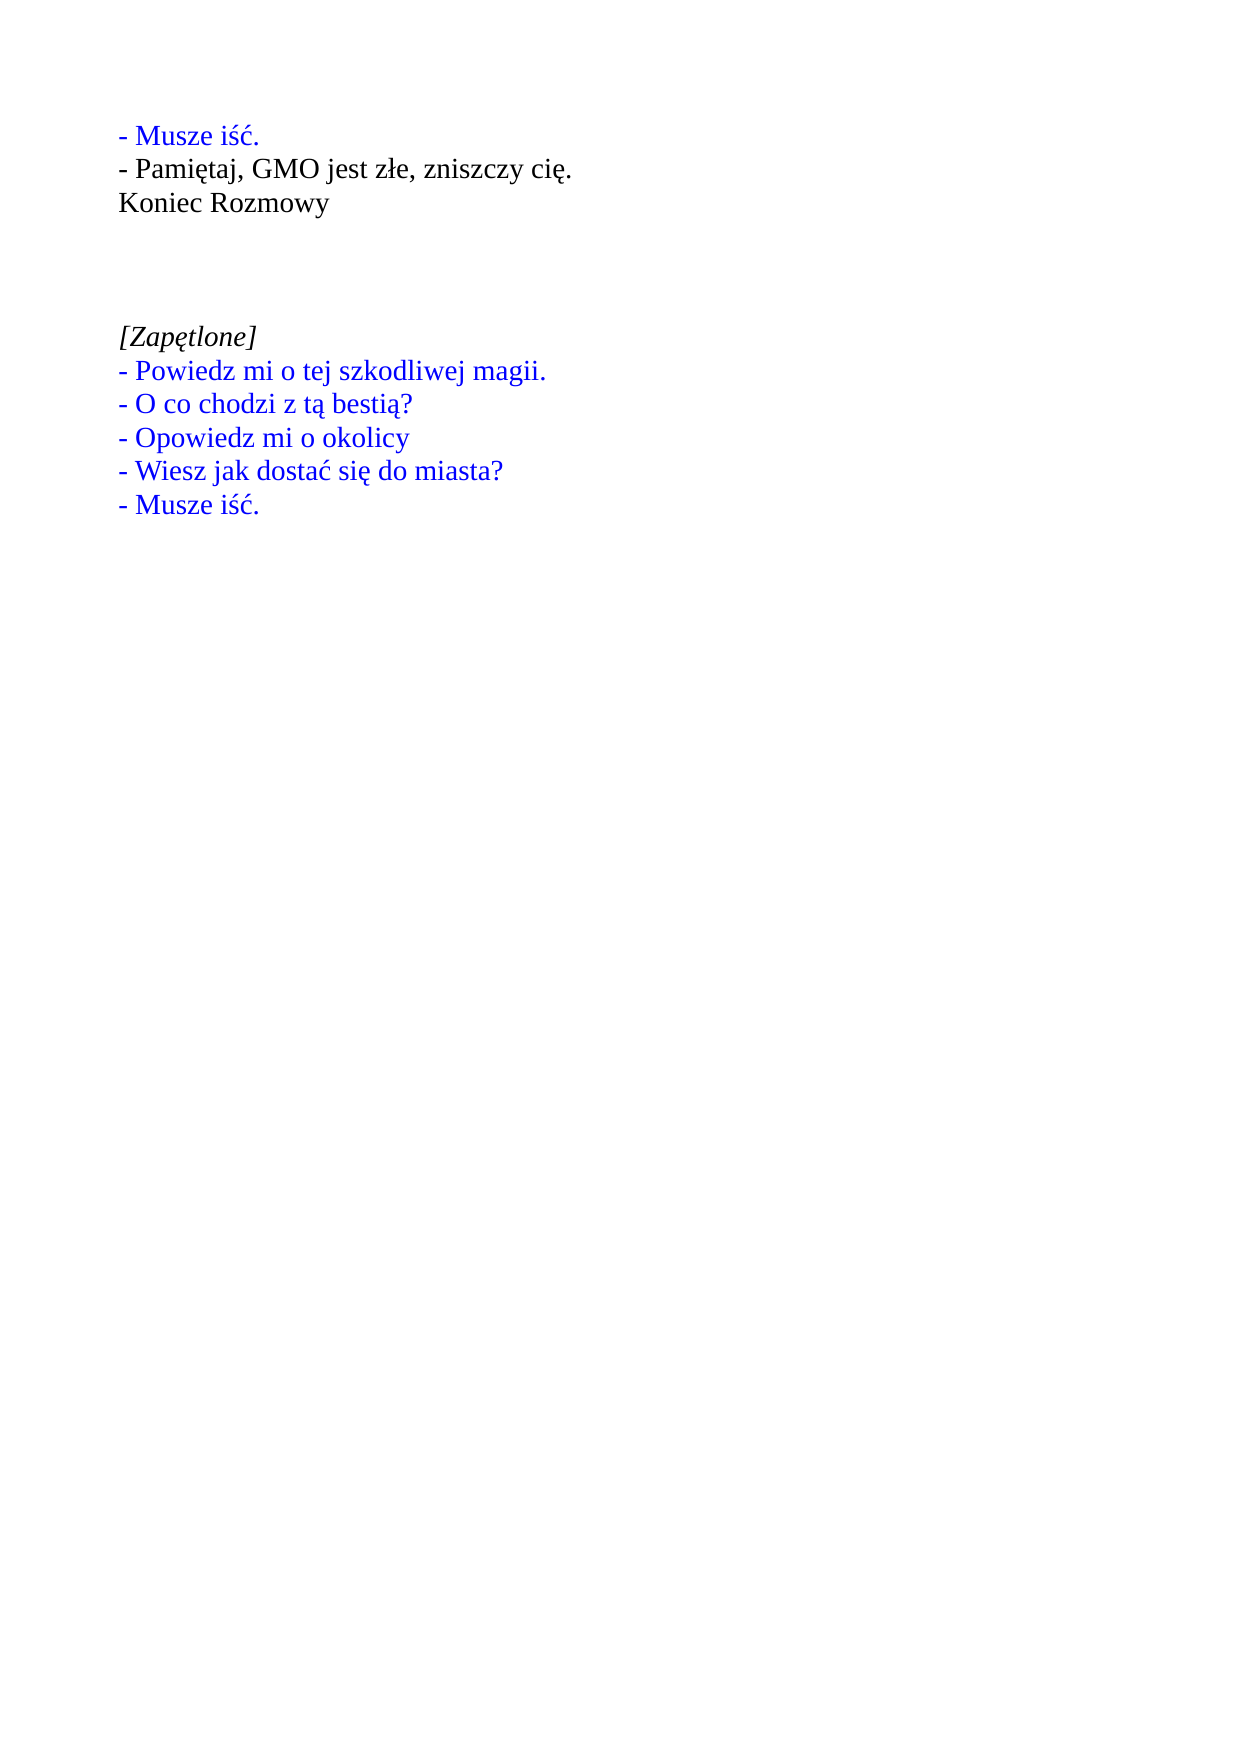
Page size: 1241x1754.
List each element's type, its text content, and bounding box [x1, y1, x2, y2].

text - Powiedz mi o tej szkodliwej magii. [118, 353, 1122, 386]
text - Wiesz jak dostać się do miasta? [118, 453, 1122, 487]
text - Musze iść. [118, 487, 1122, 521]
text - O co chodzi z tą bestią? [118, 386, 1122, 420]
text - Musze iść. [118, 118, 1122, 152]
text Koniec Rozmowy [118, 185, 1122, 219]
text [Zapętlone] [118, 319, 1122, 353]
text - Pamiętaj, GMO jest złe, zniszczy cię. [118, 152, 1122, 185]
text - Opowiedz mi o okolicy [118, 420, 1122, 453]
